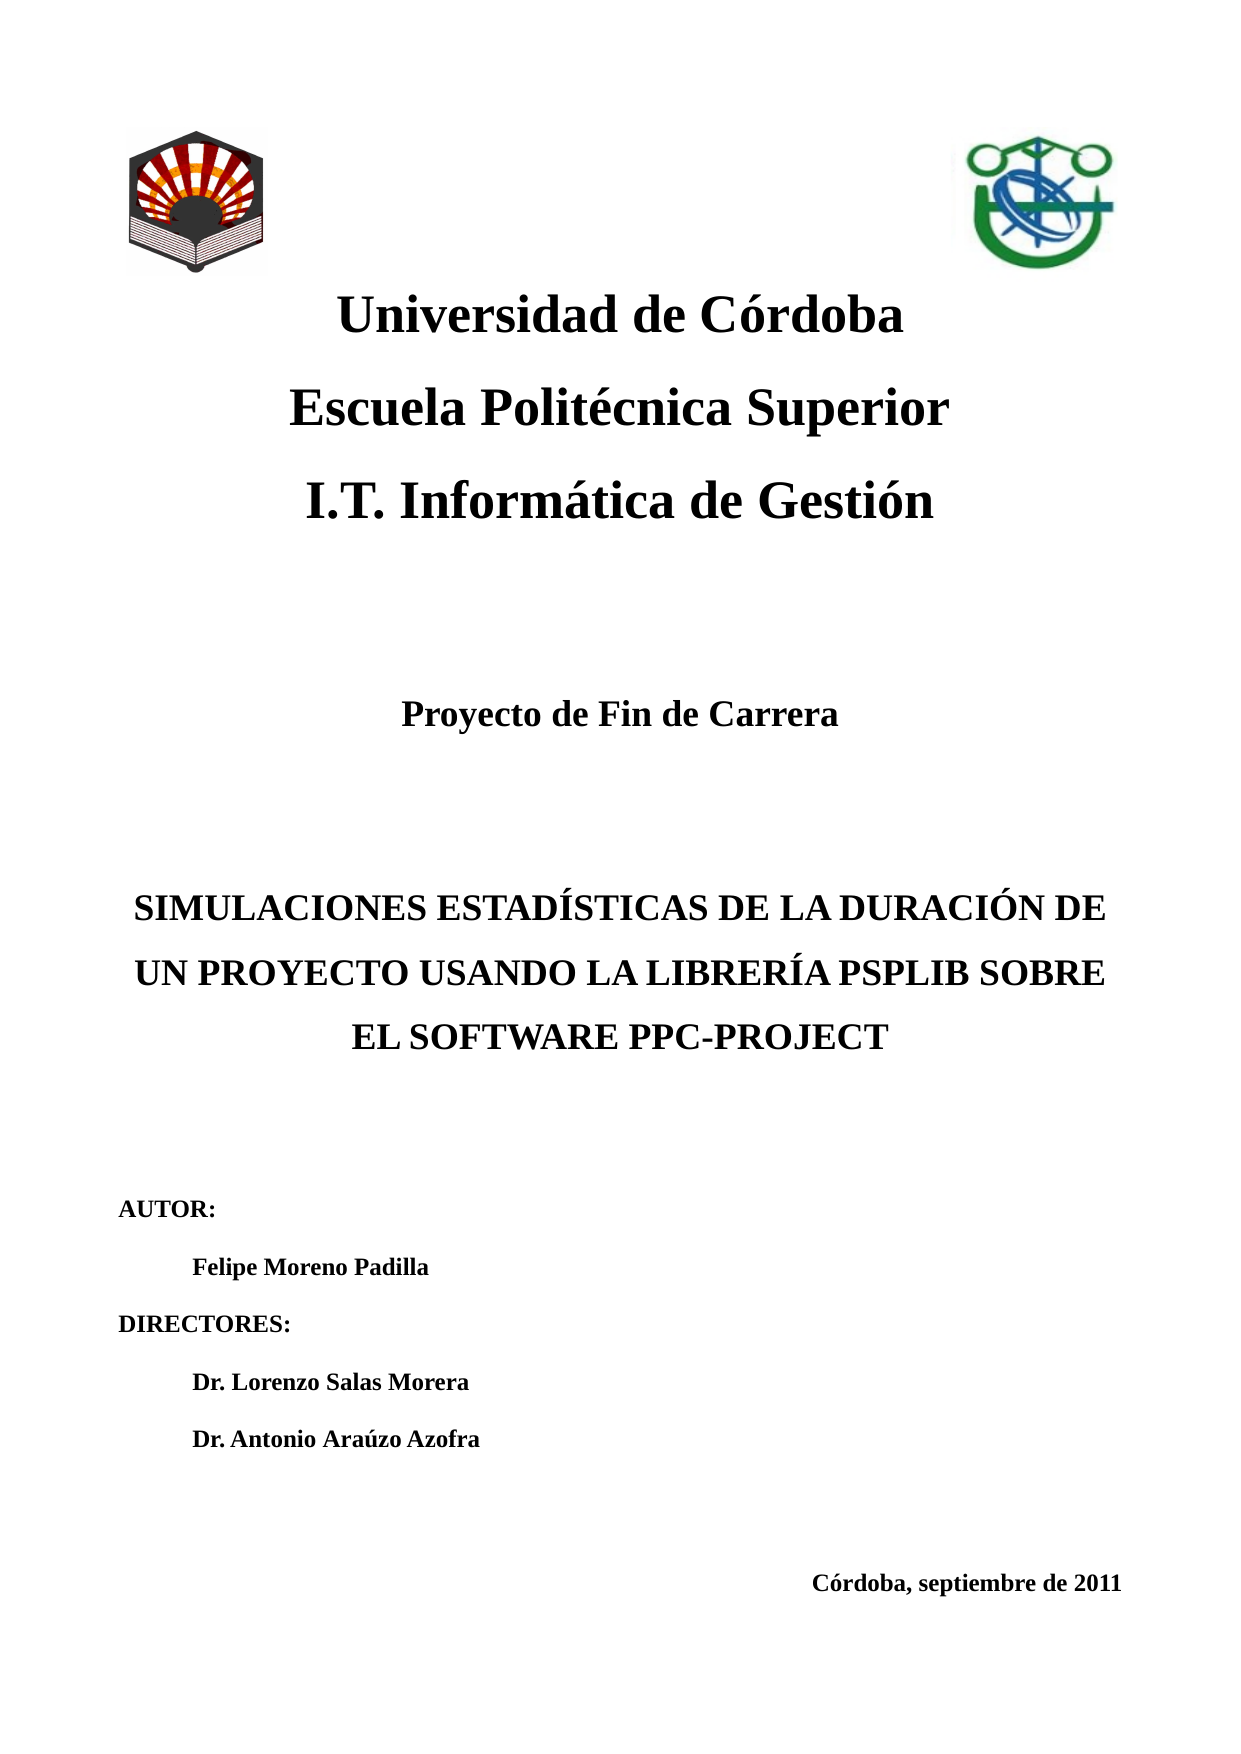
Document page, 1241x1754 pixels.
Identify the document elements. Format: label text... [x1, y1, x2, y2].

text DIRECTORES: [118, 1309, 1122, 1338]
text Felipe Moreno Padilla [118, 1252, 1122, 1281]
text Universidad de Córdoba [118, 118, 1122, 344]
picture [125, 127, 268, 276]
text Escuela Politécnica Superior [118, 375, 1122, 437]
text Proyecto de Fin de Carrera [118, 691, 1122, 734]
picture [950, 127, 1118, 282]
text I.T. Informática de Gestión [118, 468, 1122, 531]
text SIMULACIONES ESTADÍSTICAS DE LA DURACIÓN DE UN PROYECTO USANDO LA LIBRERÍA PSPLIB SOBRE EL SOFTWARE PPC-PROJECT [118, 885, 1122, 1058]
text Córdoba, septiembre de 2011 [118, 1568, 1122, 1597]
text Dr. Antonio Araúzo Azofra [118, 1424, 1122, 1453]
text AUTOR: [118, 1194, 1122, 1223]
text Dr. Lorenzo Salas Morera [118, 1367, 1122, 1396]
